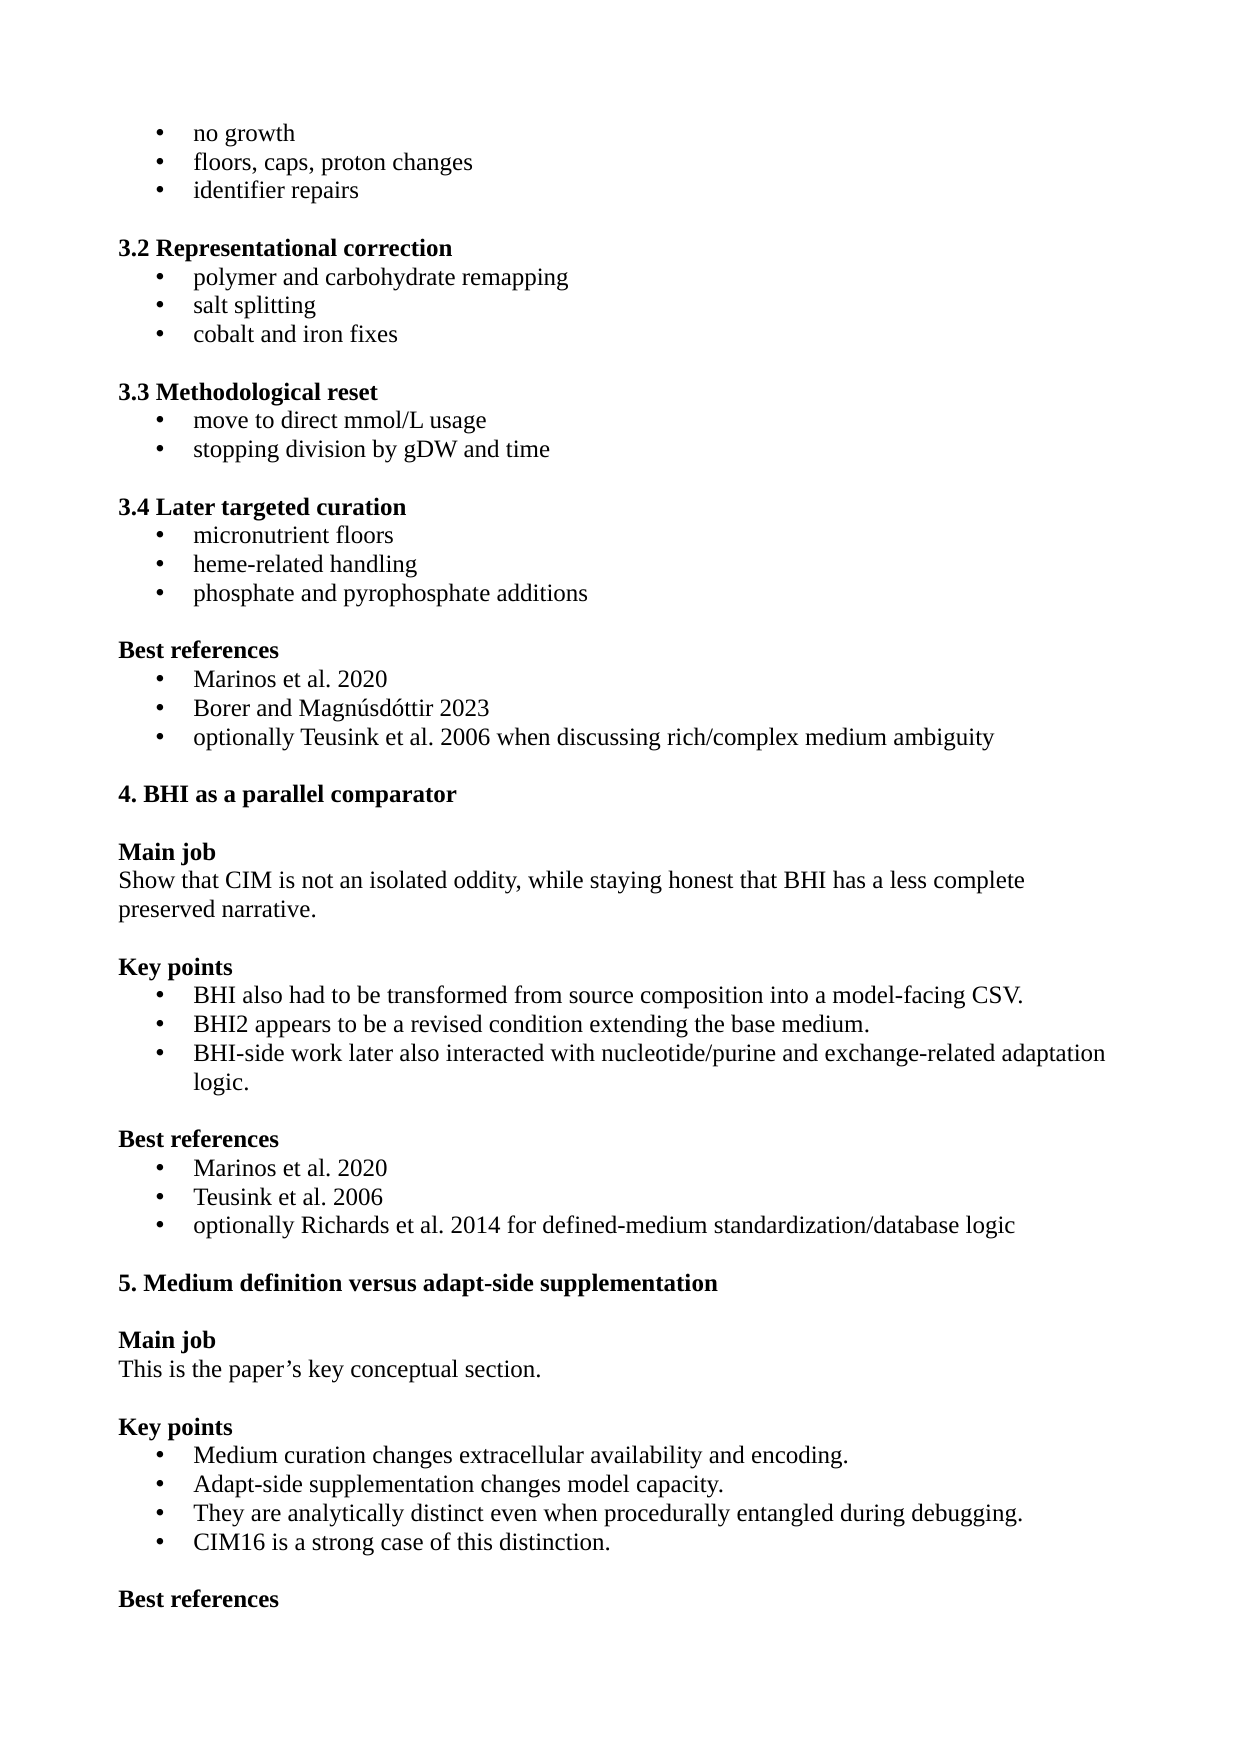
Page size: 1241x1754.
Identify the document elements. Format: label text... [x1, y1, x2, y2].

list move to direct mmol/L usage [156, 406, 1122, 434]
text Best references [118, 1584, 1122, 1613]
text Best references [118, 1124, 1122, 1153]
list Medium curation changes extracellular availability and encoding. [156, 1441, 1122, 1469]
list BHI also had to be transformed from source composition into a model-facing CSV. [156, 981, 1122, 1009]
list BHI2 appears to be a revised condition extending the base medium. [156, 1009, 1122, 1038]
text Show that CIM is not an isolated oddity, while staying honest that BHI has a less complete preserved narrative. [118, 866, 1122, 923]
text Main job [118, 1326, 1122, 1354]
list BHI-side work later also interacted with nucleotide/purine and exchange-related adaptation logic. [156, 1038, 1122, 1096]
text 4. BHI as a parallel comparator [118, 779, 1122, 808]
list micronutrient floors [156, 521, 1122, 549]
list Marinos et al. 2020 [156, 664, 1122, 693]
list Borer and Magnúsdóttir 2023 [156, 693, 1122, 722]
text Best references [118, 636, 1122, 664]
text 5. Medium definition versus adapt-side supplementation [118, 1268, 1122, 1297]
list polymer and carbohydrate remapping [156, 262, 1122, 291]
list Teusink et al. 2006 [156, 1182, 1122, 1211]
text Main job [118, 837, 1122, 866]
text Key points [118, 1412, 1122, 1441]
list cobalt and iron fixes [156, 319, 1122, 348]
text 3.2 Representational correction [118, 233, 1122, 262]
text Key points [118, 952, 1122, 981]
list heme-related handling [156, 549, 1122, 578]
list identifier repairs [156, 176, 1122, 204]
text This is the paper’s key conceptual section. [118, 1354, 1122, 1383]
list phosphate and pyrophosphate additions [156, 578, 1122, 607]
list floors, caps, proton changes [156, 147, 1122, 176]
text 3.3 Methodological reset [118, 377, 1122, 406]
list salt splitting [156, 291, 1122, 319]
list no growth [156, 118, 1122, 147]
list stopping division by gDW and time [156, 434, 1122, 463]
list Adapt-side supplementation changes model capacity. [156, 1469, 1122, 1498]
list optionally Teusink et al. 2006 when discussing rich/complex medium ambiguity [156, 722, 1122, 751]
list Marinos et al. 2020 [156, 1153, 1122, 1182]
text 3.4 Later targeted curation [118, 492, 1122, 521]
list CIM16 is a strong case of this distinction. [156, 1527, 1122, 1556]
list optionally Richards et al. 2014 for defined-medium standardization/database logic [156, 1211, 1122, 1239]
list They are analytically distinct even when procedurally entangled during debugging. [156, 1498, 1122, 1527]
